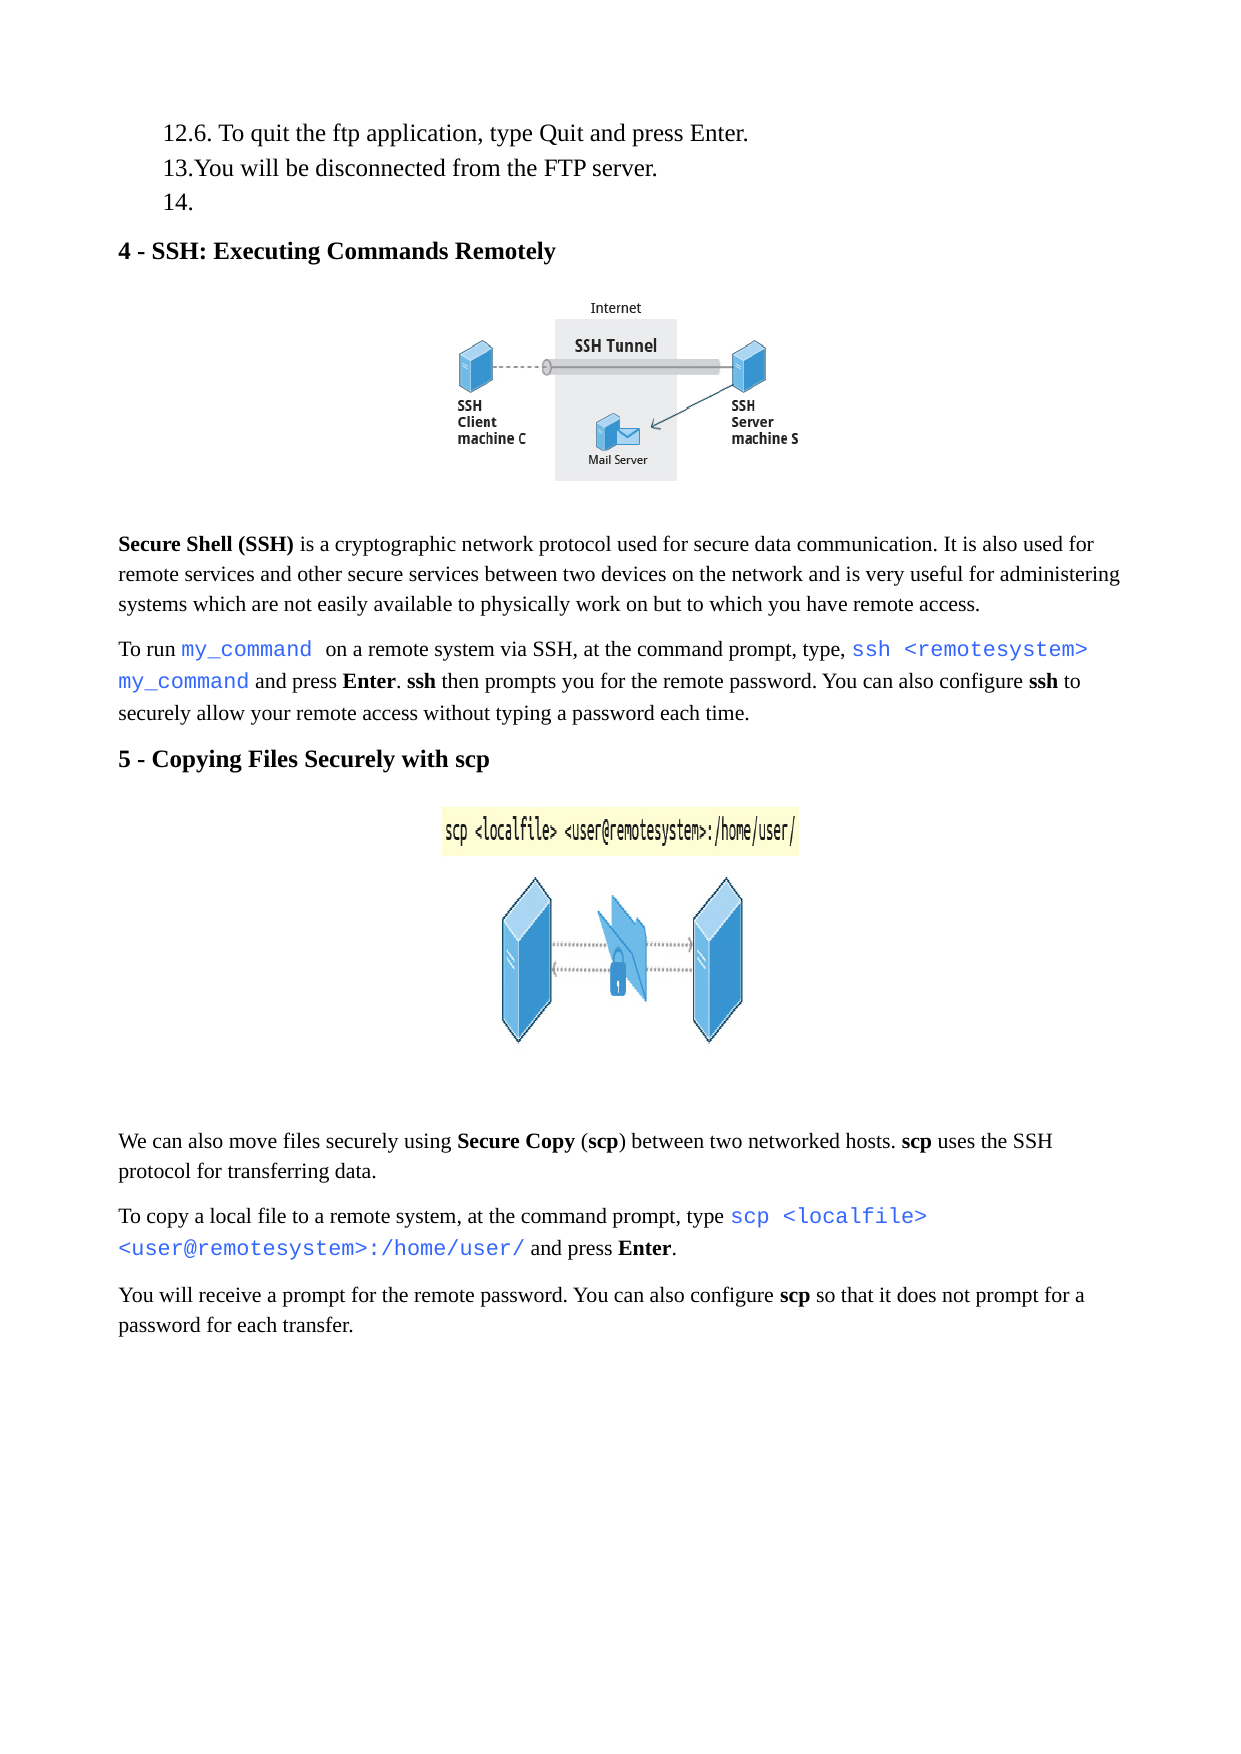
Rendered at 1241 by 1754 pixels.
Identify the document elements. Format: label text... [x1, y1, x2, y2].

text We can also move files securely using Secure Copy (scp) between two networked hosts. scp uses the SSH protocol for transferring data. [118, 1128, 1122, 1183]
picture [435, 793, 805, 1059]
text To run my_command on a remote system via SSH, at the command prompt, type, ssh <remotesystem> my_command and press Enter. ssh then prompts you for the remote password. You can also configure ssh to securely allow your remote access without typing a password each time. [118, 636, 1122, 725]
picture [421, 285, 819, 501]
text You will receive a prompt for the remote password. You can also configure scp so that it does not prompt for a password for each transfer. [118, 1282, 1122, 1337]
text To copy a local file to a remote system, at the command prompt, type scp <localfile> <user@remotesystem>:/home/user/ and press Enter. [118, 1203, 1122, 1262]
list You will be disconnected from the FTP server. [162, 153, 1122, 181]
list 6. To quit the ftp application, type Quit and press Enter. [162, 118, 1122, 147]
text Secure Shell (SSH) is a cryptographic network protocol used for secure data communication. It is also used for remote services and other secure services between two devices on the network and is very useful for administering systems which are not easily available to physically work on but to which you have remote access. [118, 531, 1122, 616]
text 5 - Copying Files Securely with scp [118, 744, 1122, 773]
text 4 - SSH: Executing Commands Remotely [118, 236, 1122, 265]
